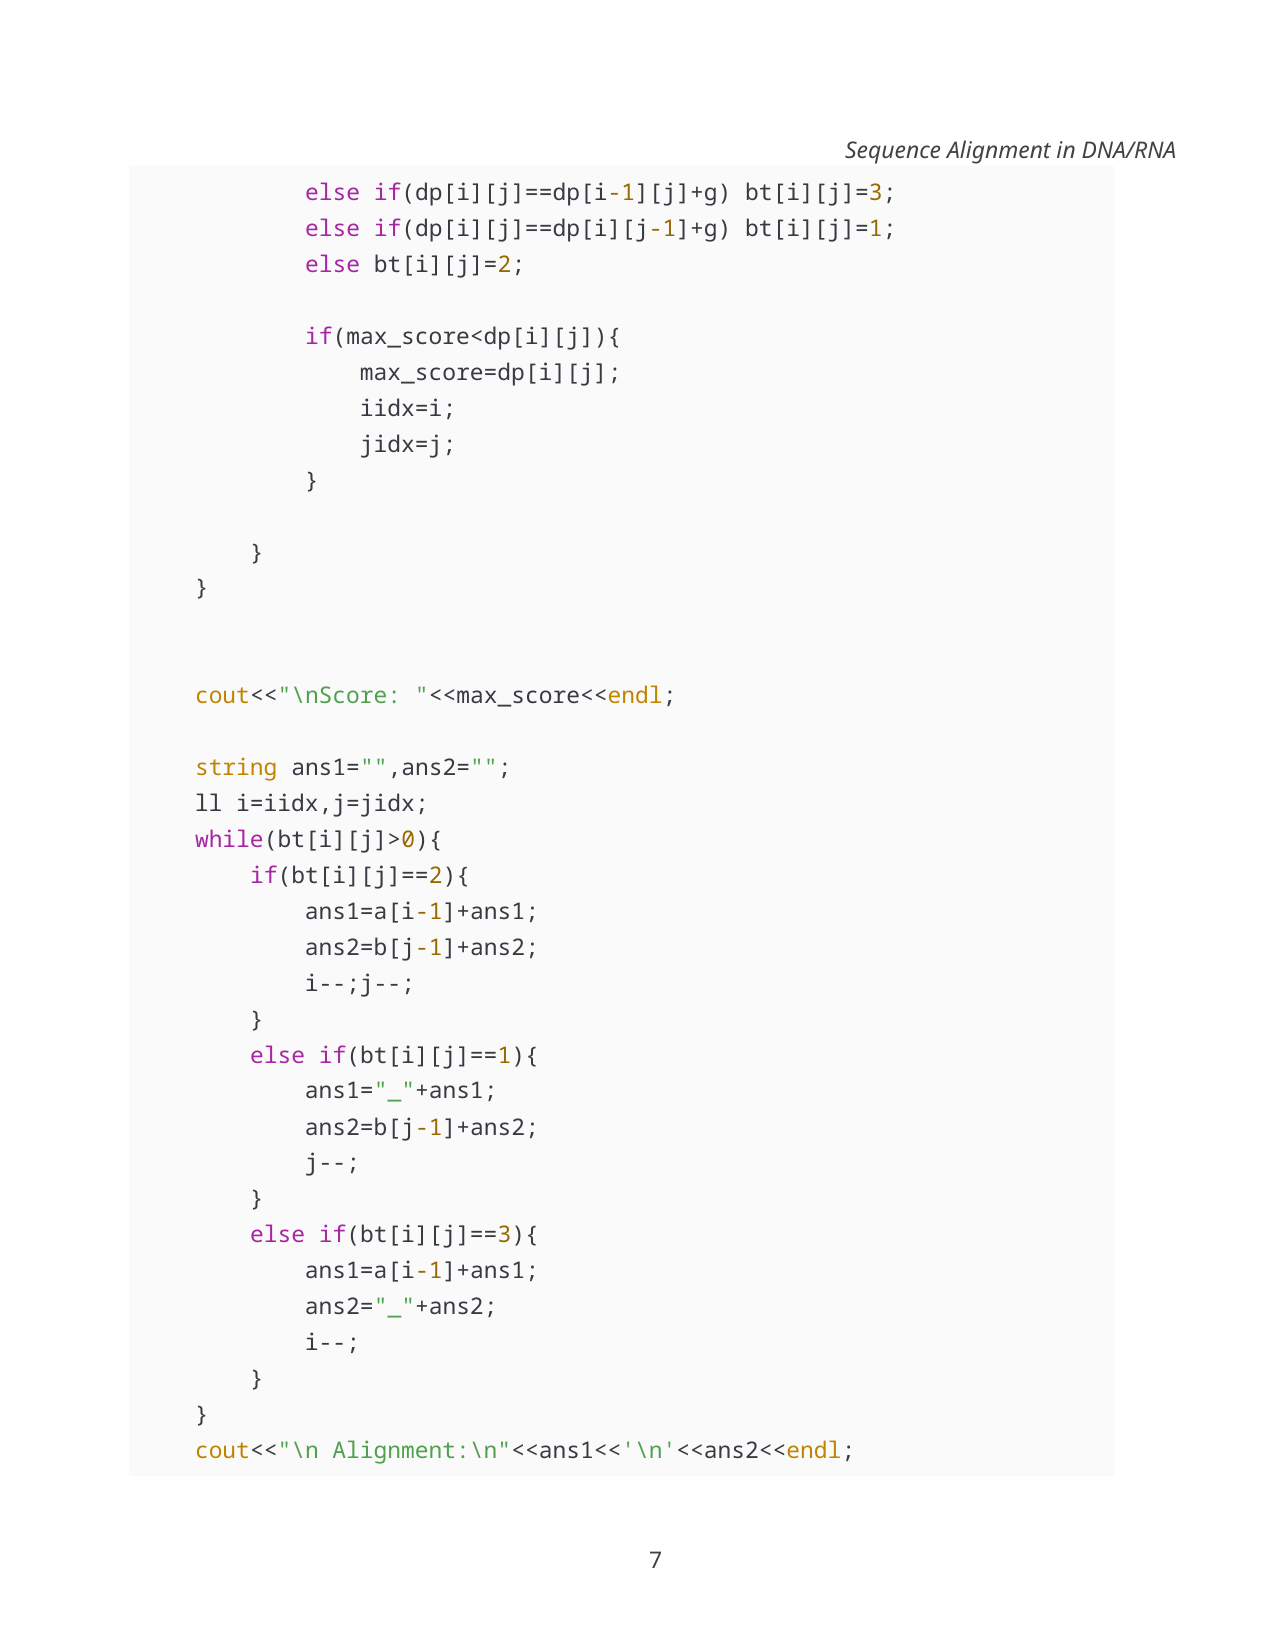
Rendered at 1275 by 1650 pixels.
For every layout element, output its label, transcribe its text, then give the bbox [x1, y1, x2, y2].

table_header else if(dp[i][j]==dp[i-1][j]+g) bt[i][j]=3; else if(dp[i][j]==dp[i][j-1]+g) bt[i][j]=1; else bt[i][j]=2; if(max_score<dp[i][j]){ max_score=dp[i][j]; iidx=i; jidx=j; } } } cout<<"\nScore: "<<max_score<<endl; string ans1="",ans2=""; ll i=iidx,j=jidx; while(bt[i][j]>0){ if(bt[i][j]==2){ ans1=a[i-1]+ans1; ans2=b[j-1]+ans2; i--;j--; } else if(bt[i][j]==1){ ans1="_"+ans1; ans2=b[j-1]+ans2; j--; } else if(bt[i][j]==3){ ans1=a[i-1]+ans1; ans2="_"+ans2; i--; } } cout<<"\n Alignment:\n"<<ans1<<'\n'<<ans2<<endl; [129, 166, 1114, 1476]
